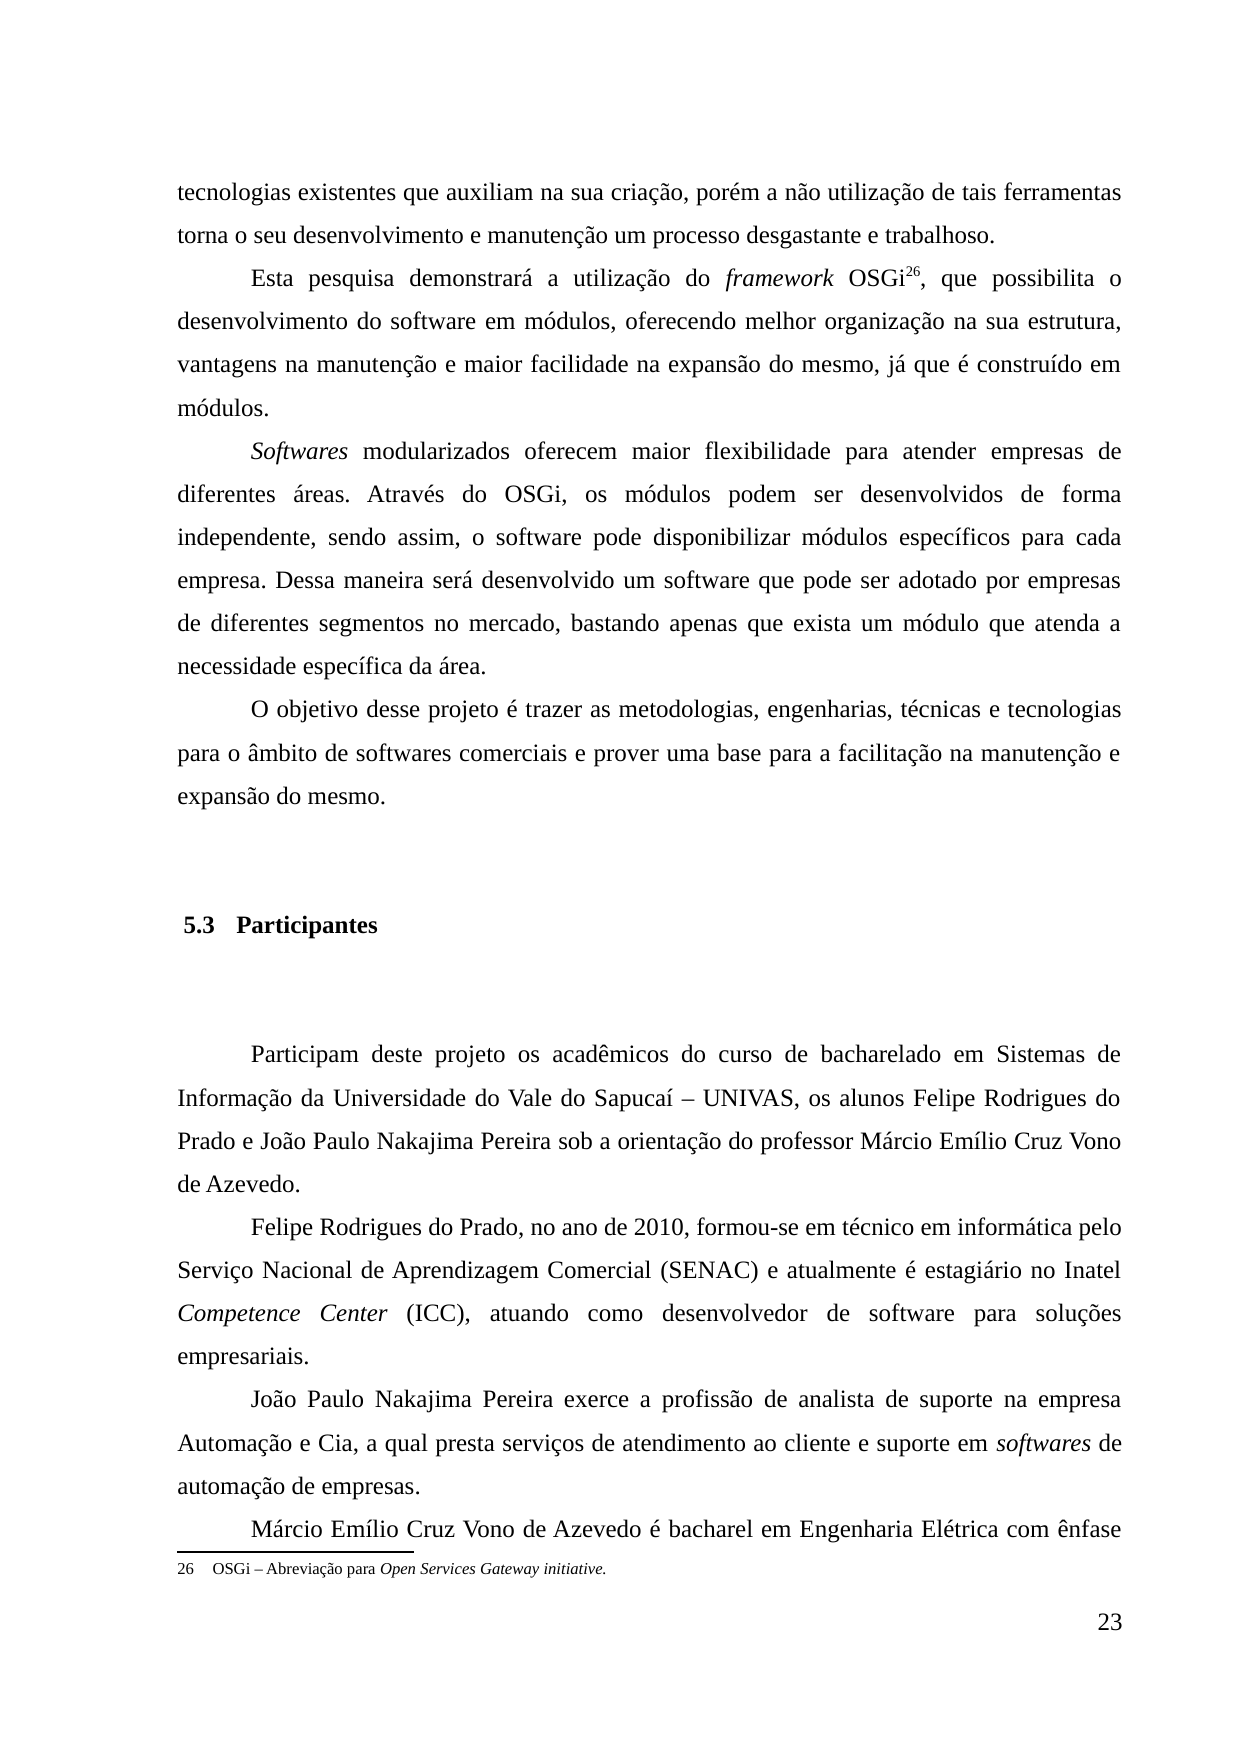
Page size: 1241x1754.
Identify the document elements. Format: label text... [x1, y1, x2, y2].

text OSGi – Abreviação para Open Services Gateway initiative. [177, 1558, 1122, 1578]
text Márcio Emílio Cruz Vono de Azevedo é bacharel em Engenharia Elétrica com ênfase [177, 1514, 1122, 1543]
text Participam deste projeto os acadêmicos do curso de bacharelado em Sistemas de Informação da Universidade do Vale do Sapucaí – UNIVAS, os alunos Felipe Rodrigues do Prado e João Paulo Nakajima Pereira sob a orientação do professor Márcio Emílio Cruz Vono de Azevedo. [177, 1039, 1122, 1198]
subtitle Participantes [177, 910, 1122, 939]
text Felipe Rodrigues do Prado, no ano de 2010, formou-se em técnico em informática pelo Serviço Nacional de Aprendizagem Comercial (SENAC) e atualmente é estagiário no Inatel Competence Center (ICC), atuando como desenvolvedor de software para soluções empresariais. [177, 1212, 1122, 1370]
text tecnologias existentes que auxiliam na sua criação, porém a não utilização de tais ferramentas torna o seu desenvolvimento e manutenção um processo desgastante e trabalhoso. [177, 177, 1122, 249]
text Softwares modularizados oferecem maior flexibilidade para atender empresas de diferentes áreas. Através do OSGi, os módulos podem ser desenvolvidos de forma independente, sendo assim, o software pode disponibilizar módulos específicos para cada empresa. Dessa maneira será desenvolvido um software que pode ser adotado por empresas de diferentes segmentos no mercado, bastando apenas que exista um módulo que atenda a necessidade específica da área. [177, 436, 1122, 680]
text Esta pesquisa demonstrará a utilização do framework OSGi, que possibilita o desenvolvimento do software em módulos, oferecendo melhor organização na sua estrutura, vantagens na manutenção e maior facilidade na expansão do mesmo, já que é construído em módulos. [177, 263, 1122, 421]
text João Paulo Nakajima Pereira exerce a profissão de analista de suporte na empresa Automação e Cia, a qual presta serviços de atendimento ao cliente e suporte em softwares de automação de empresas. [177, 1384, 1122, 1499]
text O objetivo desse projeto é trazer as metodologias, engenharias, técnicas e tecnologias para o âmbito de softwares comerciais e prover uma base para a facilitação na manutenção e expansão do mesmo. [177, 694, 1122, 809]
